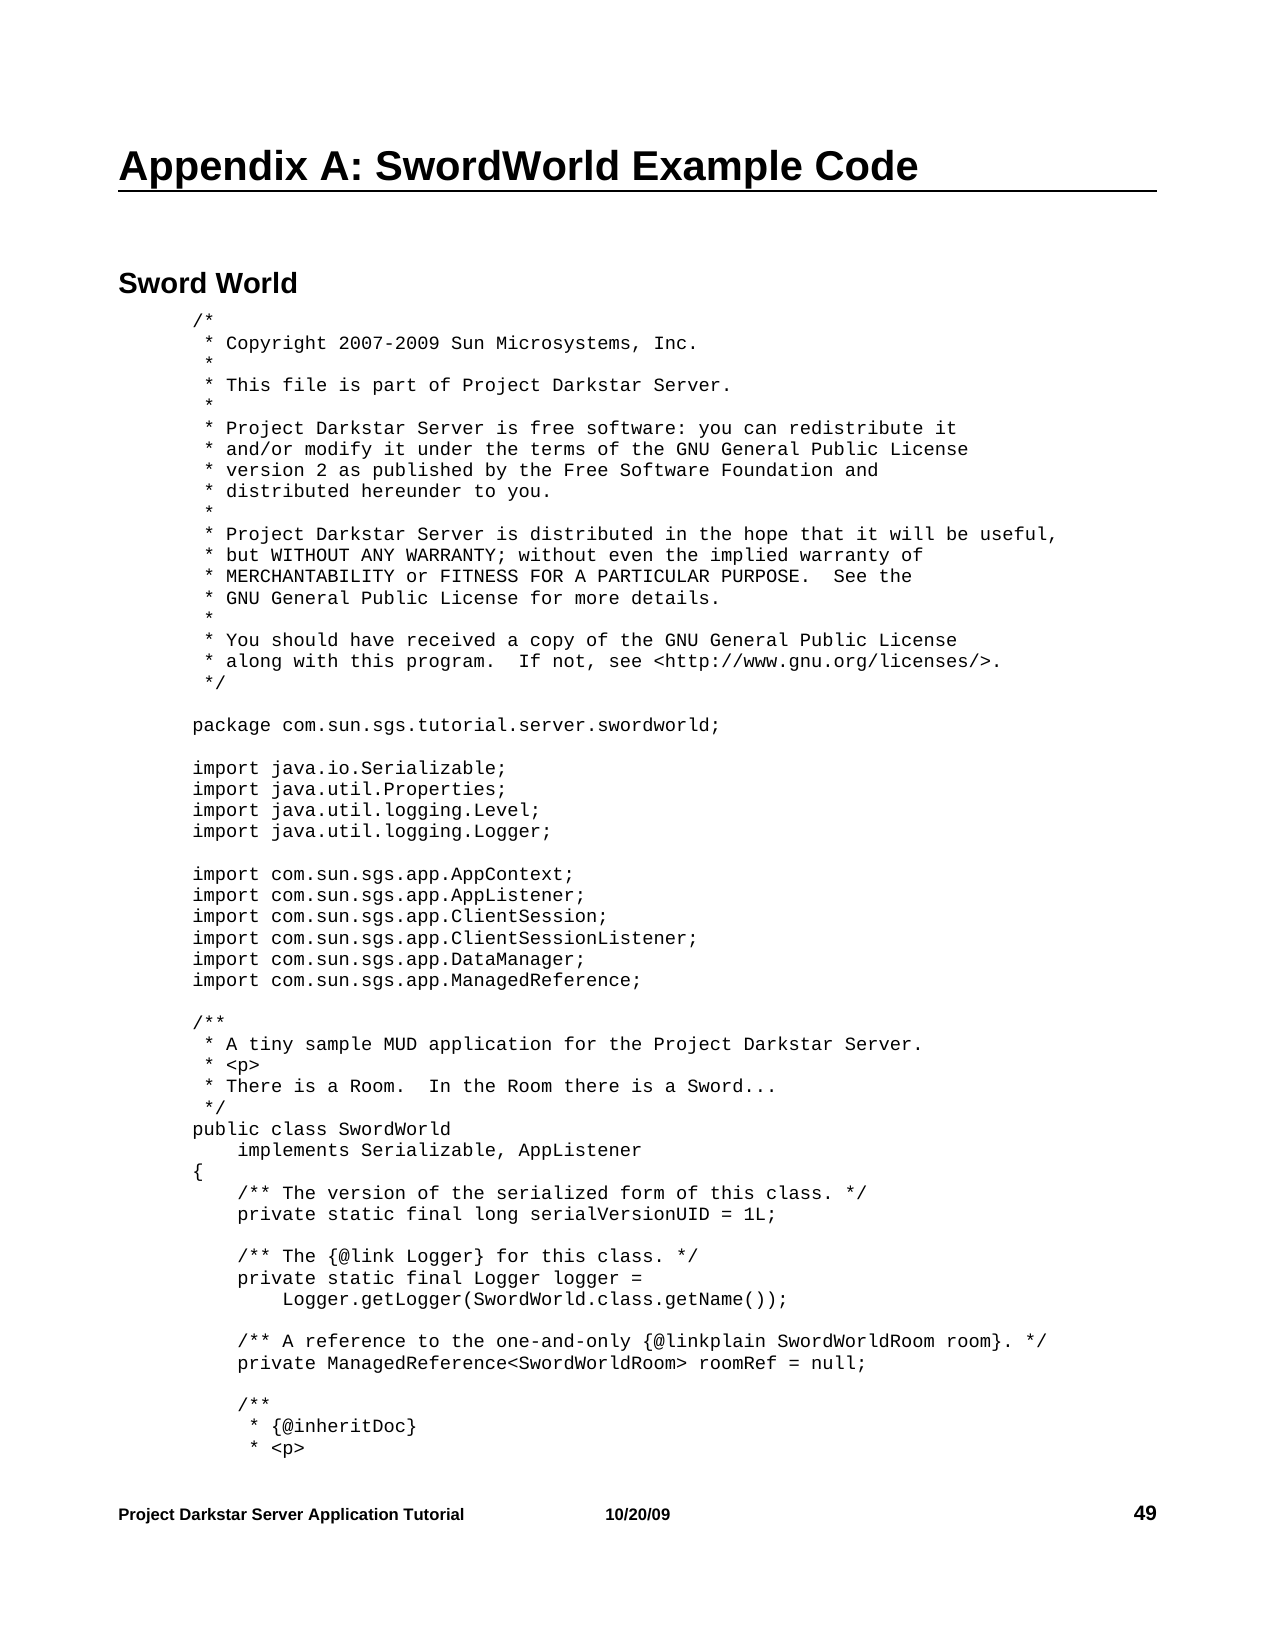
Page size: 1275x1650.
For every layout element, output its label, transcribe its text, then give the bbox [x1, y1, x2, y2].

text public class SwordWorld [192, 1120, 1098, 1141]
text * distributed hereunder to you. [192, 482, 1098, 503]
text import com.sun.sgs.app.ManagedReference; [192, 971, 1098, 992]
text import com.sun.sgs.app.DataManager; [192, 950, 1098, 971]
text import java.util.Properties; [192, 780, 1098, 801]
text * but WITHOUT ANY WARRANTY; without even the implied warranty of [192, 546, 1098, 567]
text */ [192, 673, 1098, 695]
text import com.sun.sgs.app.ClientSession; [192, 907, 1098, 928]
text * You should have received a copy of the GNU General Public License [192, 631, 1098, 652]
text private ManagedReference<SwordWorldRoom> roomRef = null; [192, 1353, 1098, 1375]
text import java.util.logging.Level; [192, 801, 1098, 822]
text package com.sun.sgs.tutorial.server.swordworld; [192, 716, 1098, 737]
text * This file is part of Project Darkstar Server. [192, 376, 1098, 397]
text implements Serializable, AppListener [192, 1141, 1098, 1162]
text * A tiny sample MUD application for the Project Darkstar Server. [192, 1035, 1098, 1056]
text * <p> [192, 1056, 1098, 1077]
text import com.sun.sgs.app.ClientSessionListener; [192, 928, 1098, 950]
text * <p> [192, 1438, 1098, 1460]
text private static final Logger logger = [192, 1268, 1098, 1290]
text * and/or modify it under the terms of the GNU General Public License [192, 440, 1098, 461]
text /** The version of the serialized form of this class. */ [192, 1183, 1098, 1205]
text import java.io.Serializable; [192, 758, 1098, 780]
text { [192, 1162, 1098, 1183]
text /** The {@link Logger} for this class. */ [192, 1247, 1098, 1268]
subtitle Sword World [118, 267, 1157, 300]
text * Project Darkstar Server is distributed in the hope that it will be useful, [192, 525, 1098, 546]
text import java.util.logging.Logger; [192, 822, 1098, 843]
text * {@inheritDoc} [192, 1417, 1098, 1438]
text import com.sun.sgs.app.AppContext; [192, 865, 1098, 886]
text * [192, 355, 1098, 376]
text Logger.getLogger(SwordWorld.class.getName()); [192, 1290, 1098, 1311]
text /* [192, 312, 1098, 333]
text * along with this program. If not, see <http://www.gnu.org/licenses/>. [192, 652, 1098, 673]
text /** [192, 1013, 1098, 1035]
text /** A reference to the one-and-only {@linkplain SwordWorldRoom room}. */ [192, 1332, 1098, 1353]
text * [192, 397, 1098, 418]
text import com.sun.sgs.app.AppListener; [192, 886, 1098, 907]
text * [192, 610, 1098, 631]
text * Project Darkstar Server is free software: you can redistribute it [192, 418, 1098, 440]
text */ [192, 1098, 1098, 1120]
text * There is a Room. In the Room there is a Sword... [192, 1077, 1098, 1098]
text * GNU General Public License for more details. [192, 588, 1098, 610]
text * [192, 503, 1098, 525]
text * Copyright 2007-2009 Sun Microsystems, Inc. [192, 333, 1098, 355]
text /** [192, 1396, 1098, 1417]
subtitle Appendix A: SwordWorld Example Code [118, 143, 1157, 190]
text * MERCHANTABILITY or FITNESS FOR A PARTICULAR PURPOSE. See the [192, 567, 1098, 588]
text * version 2 as published by the Free Software Foundation and [192, 461, 1098, 482]
text private static final long serialVersionUID = 1L; [192, 1205, 1098, 1226]
